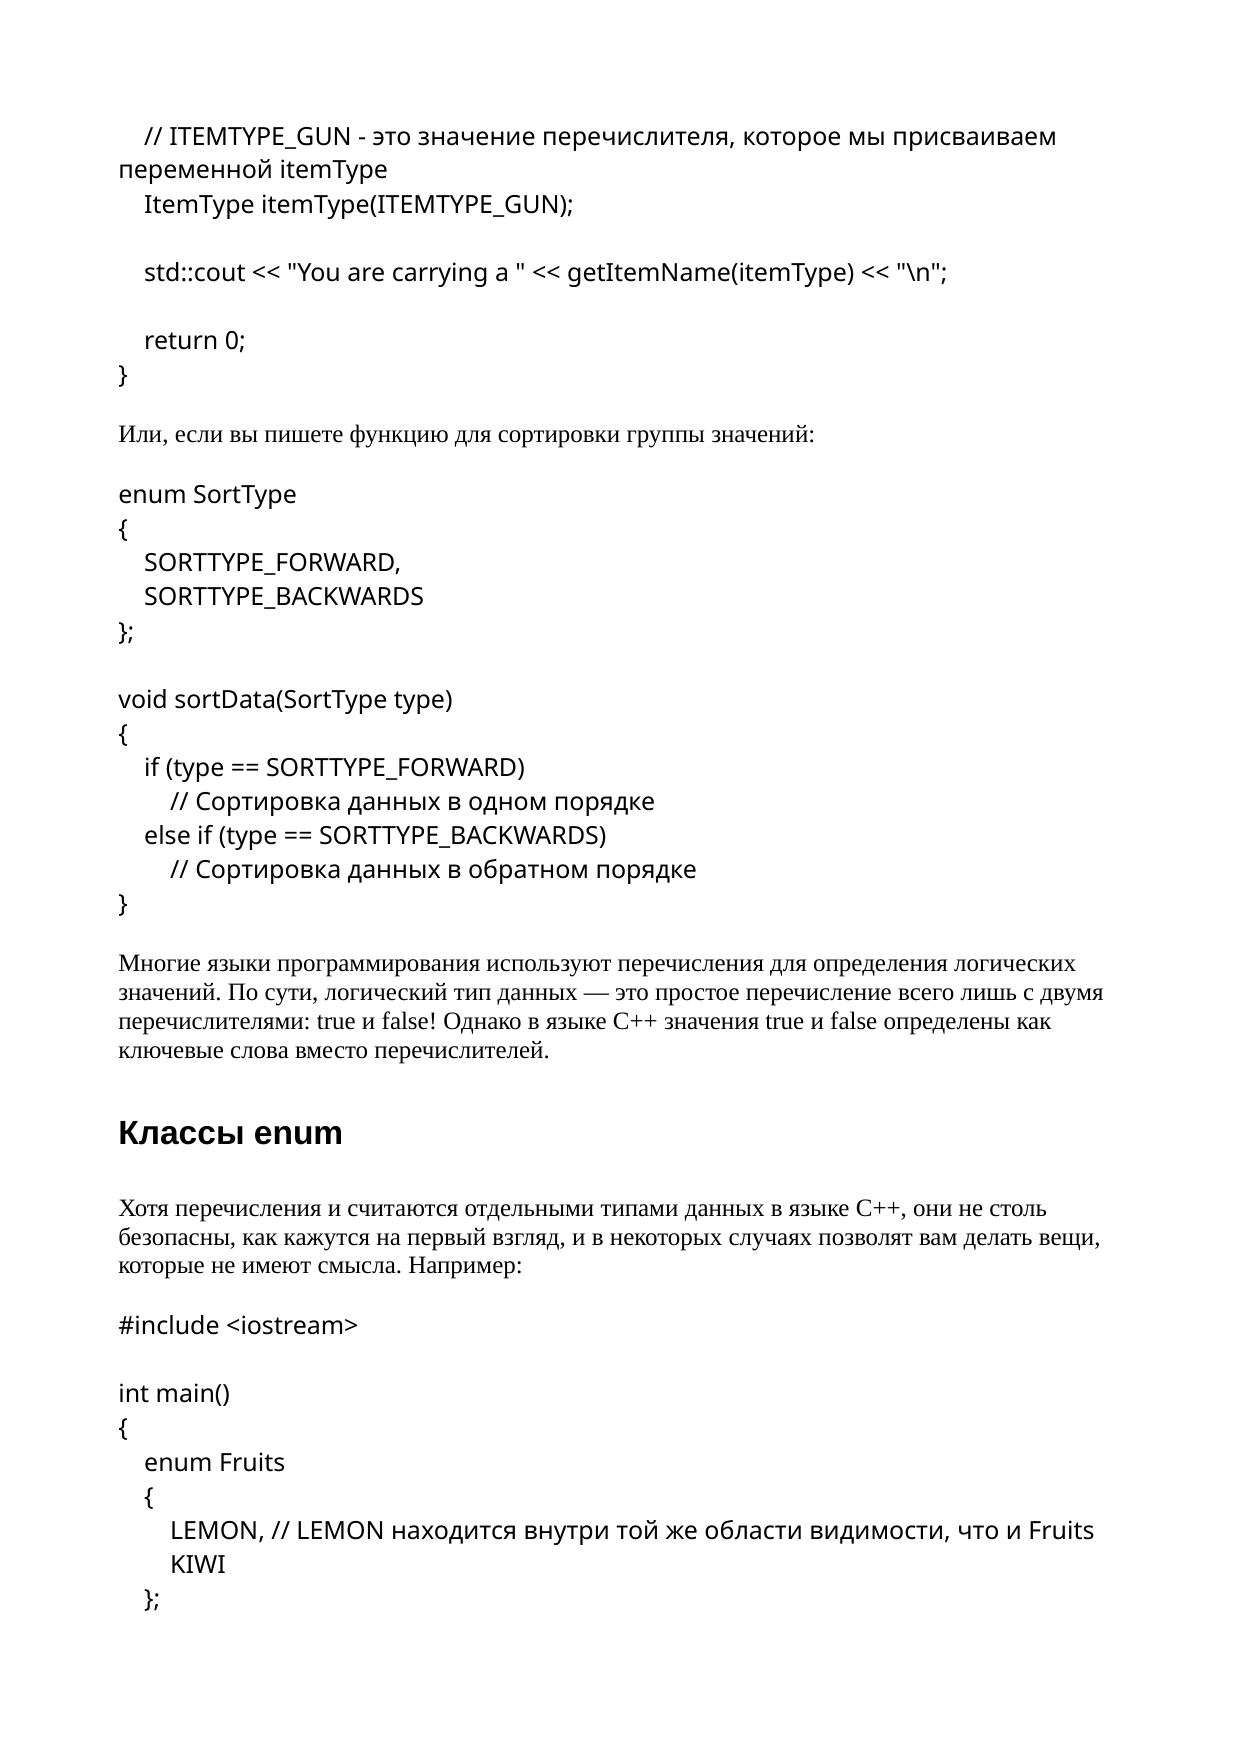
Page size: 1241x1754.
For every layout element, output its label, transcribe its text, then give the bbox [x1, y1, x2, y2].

text int main() [118, 1376, 1122, 1410]
text Хотя перечисления и считаются отдельными типами данных в языке C++, они не столь безопасны, как кажутся на первый взгляд, и в некоторых случаях позволят вам делать вещи, которые не имеют смысла. Например: [118, 1193, 1122, 1279]
text } [118, 886, 1122, 920]
text SORTTYPE_BACKWARDS [118, 579, 1122, 613]
text KIWI [118, 1546, 1122, 1580]
text #include <iostream> [118, 1308, 1122, 1342]
text SORTTYPE_FORWARD, [118, 545, 1122, 579]
text // Сортировка данных в одном порядке [118, 783, 1122, 817]
text return 0; [118, 322, 1122, 357]
text std::cout << "You are carrying a " << getItemName(itemType) << "\n"; [118, 254, 1122, 288]
text } [118, 357, 1122, 391]
text ItemType itemType(ITEMTYPE_GUN); [118, 186, 1122, 220]
text }; [118, 1580, 1122, 1614]
text if (type == SORTTYPE_FORWARD) [118, 749, 1122, 783]
text { [118, 1478, 1122, 1512]
text // ITEMTYPE_GUN - это значение перечислителя, которое мы присваиваем переменной itemType [118, 118, 1122, 186]
text void sortData(SortType type) [118, 681, 1122, 715]
text { [118, 1410, 1122, 1444]
text Многие языки программирования используют перечисления для определения логических значений. По сути, логический тип данных — это простое перечисление всего лишь с двумя перечислителями: true и false! Однако в языке C++ значения true и false определены как ключевые слова вместо перечислителей. [118, 948, 1122, 1063]
text enum SortType [118, 477, 1122, 511]
text Или, если вы пишете функцию для сортировки группы значений: [118, 419, 1122, 448]
text LEMON, // LEMON находится внутри той же области видимости, что и Fruits [118, 1512, 1122, 1546]
subtitle Классы enum [118, 1113, 1122, 1152]
text else if (type == SORTTYPE_BACKWARDS) [118, 817, 1122, 852]
text // Сортировка данных в обратном порядке [118, 852, 1122, 886]
text { [118, 715, 1122, 749]
text enum Fruits [118, 1444, 1122, 1478]
text }; [118, 613, 1122, 647]
text { [118, 511, 1122, 545]
